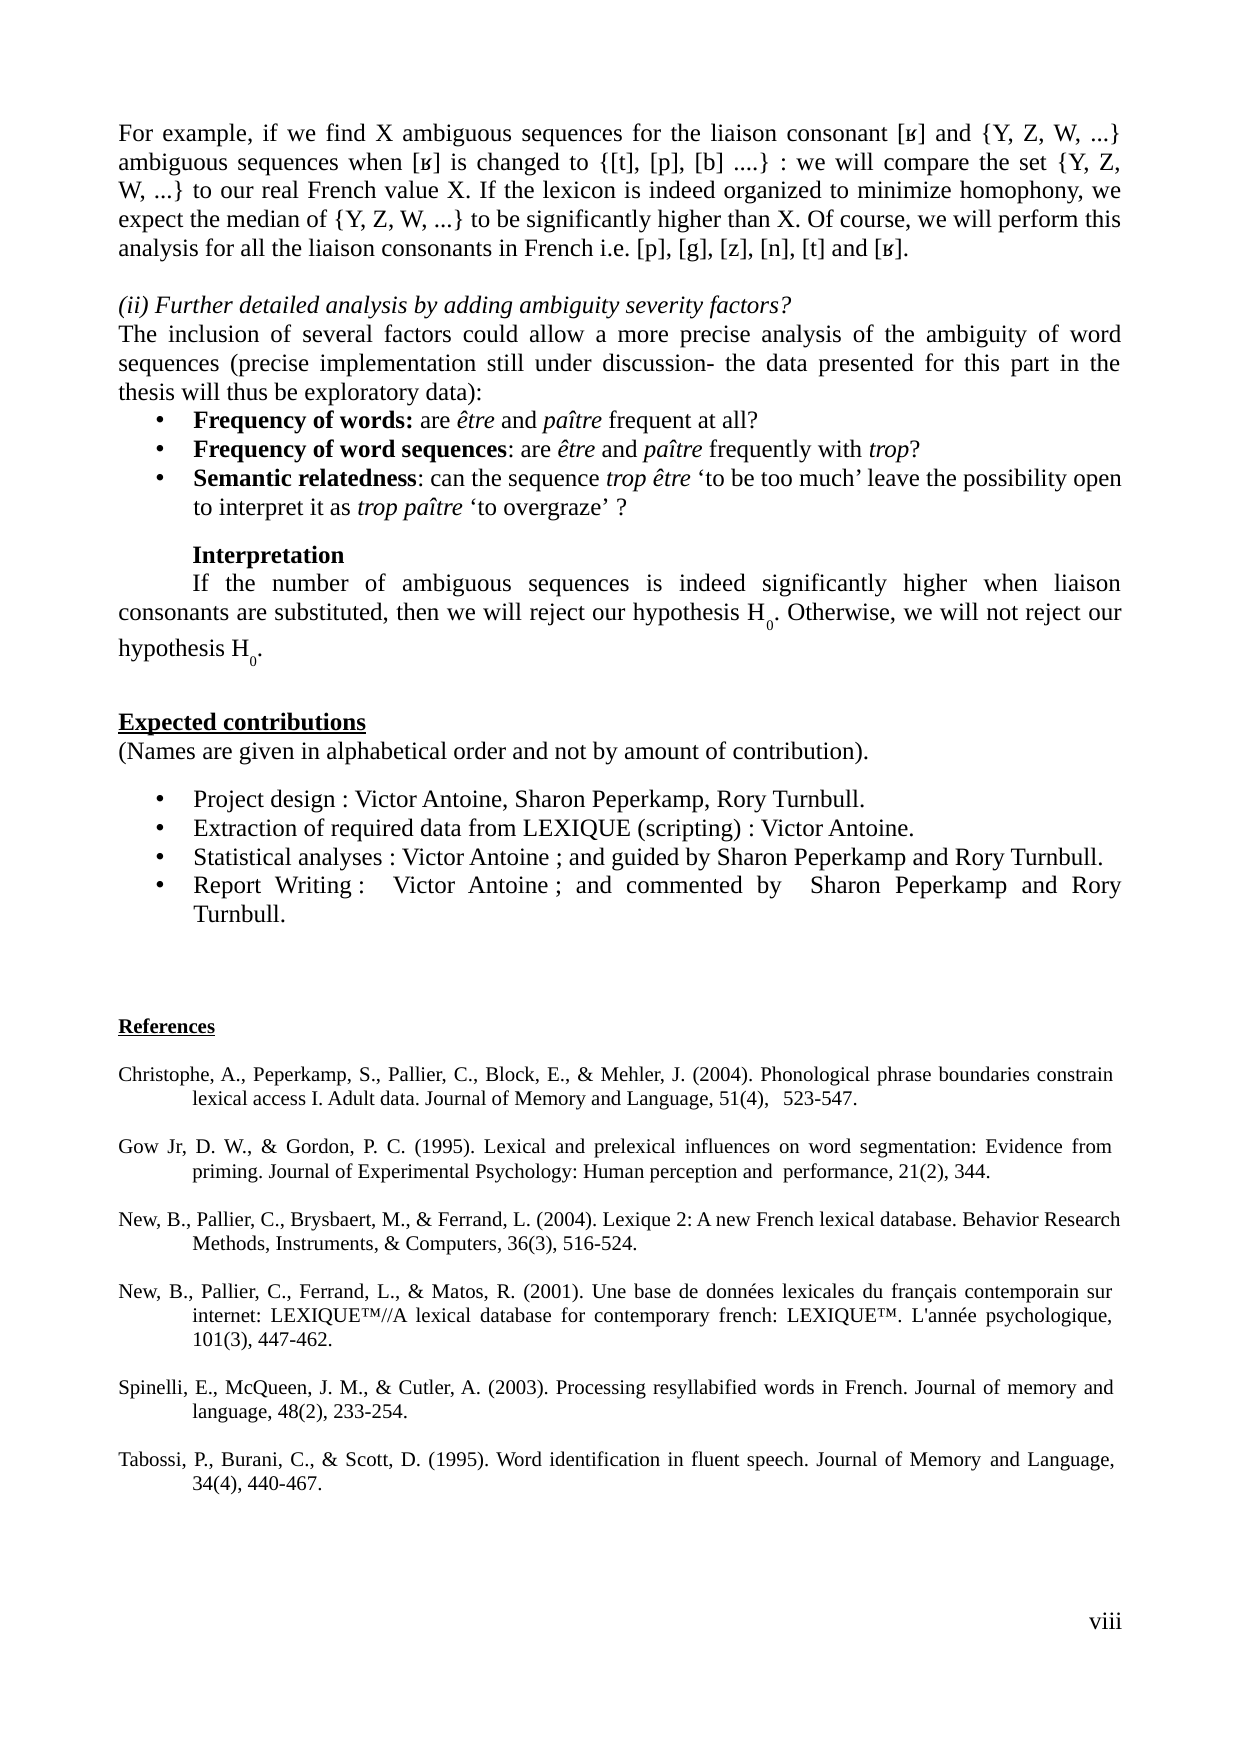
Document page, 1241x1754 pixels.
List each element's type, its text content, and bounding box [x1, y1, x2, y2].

text (Names are given in alphabetical order and not by amount of contribution). [118, 736, 1122, 765]
text Spinelli, E., McQueen, J. M., & Cutler, A. (2003). Processing resyllabified words in French. Journal of memory and language, 48(2), 233-254. [118, 1375, 1122, 1423]
text New, B., Pallier, C., Brysbaert, M., & Ferrand, L. (2004). Lexique 2: A new French lexical database. Behavior Research Methods, Instruments, & Computers, 36(3), 516-524. [118, 1207, 1122, 1255]
list Report Writing : Victor Antoine ; and commented by Sharon Peperkamp and Rory Turnbull. [156, 870, 1122, 928]
list Project design : Victor Antoine, Sharon Peperkamp, Rory Turnbull. [156, 784, 1122, 813]
list Frequency of words: are être and paître frequent at all? [156, 406, 1122, 434]
text If the number of ambiguous sequences is indeed significantly higher when liaison consonants are substituted, then we will reject our hypothesis H0. Otherwise, we will not reject our hypothesis H0. [118, 568, 1122, 669]
text Tabossi, P., Burani, C., & Scott, D. (1995). Word identification in fluent speech. Journal of Memory and Language, 34(4), 440-467. [118, 1447, 1122, 1495]
text (ii) Further detailed analysis by adding ambiguity severity factors? [118, 291, 1122, 319]
list Statistical analyses : Victor Antoine ; and guided by Sharon Peperkamp and Rory Turnbull. [156, 842, 1122, 870]
list Extraction of required data from LEXIQUE (scripting) : Victor Antoine. [156, 813, 1122, 842]
text Christophe, A., Peperkamp, S., Pallier, C., Block, E., & Mehler, J. (2004). Phonological phrase boundaries constrain lexical access I. Adult data. Journal of Memory and Language, 51(4), 523-547. [118, 1062, 1122, 1110]
list Frequency of word sequences: are être and paître frequently with trop? [156, 434, 1122, 463]
list Semantic relatedness: can the sequence trop être ‘to be too much’ leave the possibility open to interpret it as trop paître ‘to overgraze’ ? [156, 463, 1122, 521]
text The inclusion of several factors could allow a more precise analysis of the ambiguity of word sequences (precise implementation still under discussion- the data presented for this part in the thesis will thus be exploratory data): [118, 319, 1122, 406]
text Interpretation [118, 540, 1122, 568]
text New, B., Pallier, C., Ferrand, L., & Matos, R. (2001). Une base de données lexicales du français contemporain sur internet: LEXIQUE™//A lexical database for contemporary french: LEXIQUE™. L'année psychologique, 101(3), 447-462. [118, 1279, 1122, 1351]
text Expected contributions [118, 707, 1122, 736]
text For example, if we find X ambiguous sequences for the liaison consonant [ʁ] and {Y, Z, W, ...} ambiguous sequences when [ʁ] is changed to {[t], [p], [b] ....} : we will compare the set {Y, Z, W, ...} to our real French value X. If the lexicon is indeed organized to minimize homophony, we expect the median of {Y, Z, W, ...} to be significantly higher than X. Of course, we will perform this analysis for all the liaison consonants in French i.e. [p], [g], [z], [n], [t] and [ʁ]. [118, 118, 1122, 262]
text References [118, 1014, 1122, 1038]
text Gow Jr, D. W., & Gordon, P. C. (1995). Lexical and prelexical influences on word segmentation: Evidence from priming. Journal of Experimental Psychology: Human perception and performance, 21(2), 344. [118, 1134, 1122, 1183]
